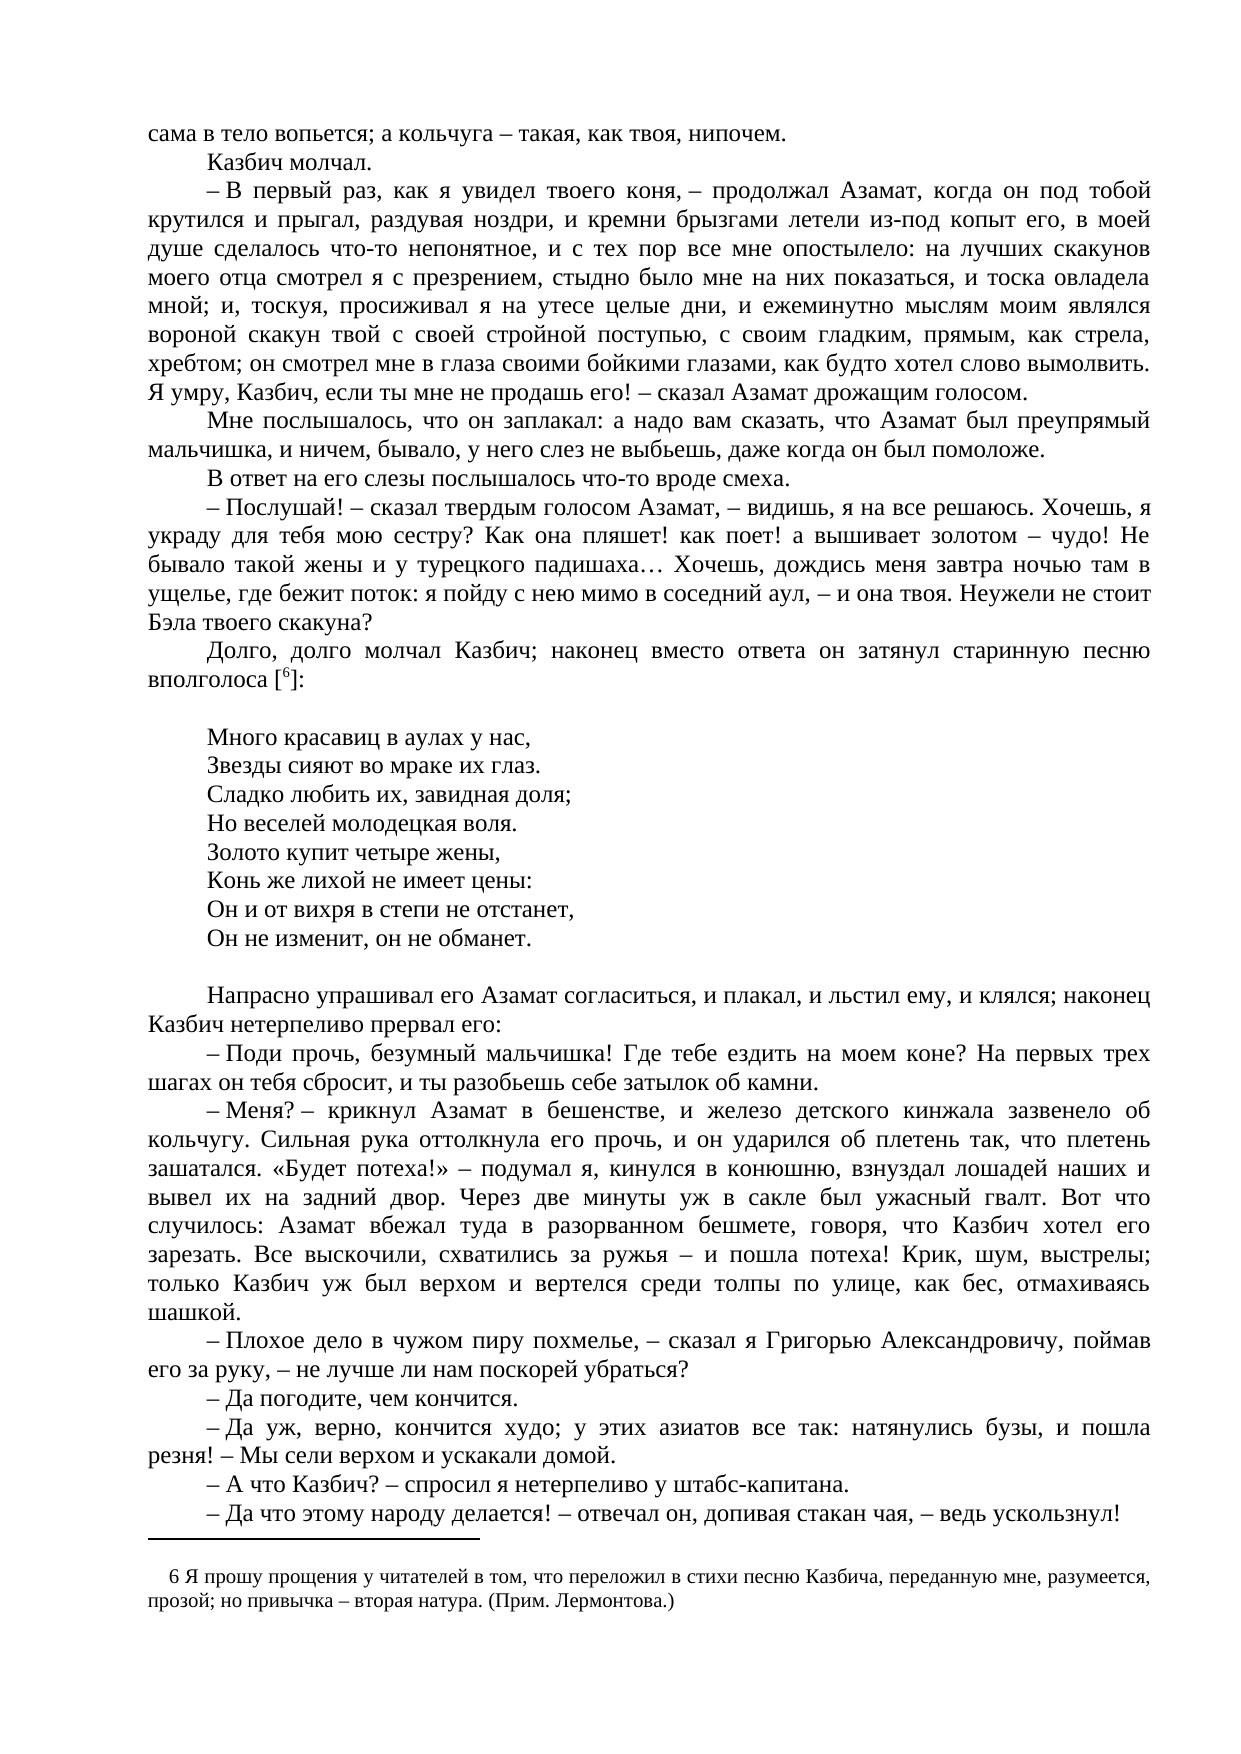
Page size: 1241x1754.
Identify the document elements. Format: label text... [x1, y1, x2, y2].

text – Поди прочь, безумный мальчишка! Где тебе ездить на моем коне? На первых трех шагах он тебя сбросит, и ты разобьешь себе затылок об камни. [148, 1038, 1152, 1096]
text Он и от вихря в степи не отстанет, [148, 894, 1152, 923]
text В ответ на его слезы послышалось что-то вроде смеха. [148, 463, 1152, 492]
text Но веселей молодецкая воля. [148, 808, 1152, 837]
text Он не изменит, он не обманет. [148, 923, 1152, 952]
text – Да погодите, чем кончится. [148, 1383, 1152, 1412]
text Звезды сияют во мраке их глаз. [148, 751, 1152, 779]
text Мне послышалось, что он заплакал: а надо вам сказать, что Азамат был преупрямый мальчишка, и ничем, бывало, у него слез не выбьешь, даже когда он был помоложе. [148, 406, 1152, 463]
text – Да уж, верно, кончится худо; у этих азиатов все так: натянулись бузы, и пошла резня! – Мы сели верхом и ускакали домой. [148, 1412, 1152, 1469]
text сама в тело вопьется; а кольчуга – такая, как твоя, нипочем. [148, 118, 1152, 147]
text – Да что этому народу делается! – отвечал он, допивая стакан чая, – ведь ускользнул! [148, 1498, 1152, 1527]
text Я прошу прощения у читателей в том, что переложил в стихи песню Казбича, переданную мне, разумеется, прозой; но привычка – вторая натура. (Прим. Лермонтова.) [148, 1564, 1152, 1612]
text – Меня? – крикнул Азамат в бешенстве, и железо детского кинжала зазвенело об кольчугу. Сильная рука оттолкнула его прочь, и он ударился об плетень так, что плетень зашатался. «Будет потеха!» – подумал я, кинулся в конюшню, взнуздал лошадей наших и вывел их на задний двор. Через две минуты уж в сакле был ужасный гвалт. Вот что случилось: Азамат вбежал туда в разорванном бешмете, говоря, что Казбич хотел его зарезать. Все выскочили, схватились за ружья – и пошла потеха! Крик, шум, выстрелы; только Казбич уж был верхом и вертелся среди толпы по улице, как бес, отмахиваясь шашкой. [148, 1096, 1152, 1326]
text Напрасно упрашивал его Азамат согласиться, и плакал, и льстил ему, и клялся; наконец Казбич нетерпеливо прервал его: [148, 981, 1152, 1038]
text Много красавиц в аулах у нас, [148, 722, 1152, 751]
text – В первый раз, как я увидел твоего коня, – продолжал Азамат, когда он под тобой крутился и прыгал, раздувая ноздри, и кремни брызгами летели из-под копыт его, в моей душе сделалось что-то непонятное, и с тех пор все мне опостылело: на лучших скакунов моего отца смотрел я с презрением, стыдно было мне на них показаться, и тоска овладела мной; и, тоскуя, просиживал я на утесе целые дни, и ежеминутно мыслям моим являлся вороной скакун твой с своей стройной поступью, с своим гладким, прямым, как стрела, хребтом; он смотрел мне в глаза своими бойкими глазами, как будто хотел слово вымолвить. Я умру, Казбич, если ты мне не продашь его! – сказал Азамат дрожащим голосом. [148, 176, 1152, 406]
text – А что Казбич? – спросил я нетерпеливо у штабс-капитана. [148, 1469, 1152, 1498]
text Золото купит четыре жены, [148, 837, 1152, 866]
text Сладко любить их, завидная доля; [148, 779, 1152, 808]
text – Плохое дело в чужом пиру похмелье, – сказал я Григорью Александровичу, поймав его за руку, – не лучше ли нам поскорей убраться? [148, 1326, 1152, 1383]
text – Послушай! – сказал твердым голосом Азамат, – видишь, я на все решаюсь. Хочешь, я украду для тебя мою сестру? Как она пляшет! как поет! а вышивает золотом – чудо! Не бывало такой жены и у турецкого падишаха… Хочешь, дождись меня завтра ночью там в ущелье, где бежит поток: я пойду с нею мимо в соседний аул, – и она твоя. Неужели не стоит Бэла твоего скакуна? [148, 492, 1152, 636]
text Долго, долго молчал Казбич; наконец вместо ответа он затянул старинную песню вполголоса []: [148, 636, 1152, 693]
text Конь же лихой не имеет цены: [148, 866, 1152, 894]
text Казбич молчал. [148, 147, 1152, 176]
